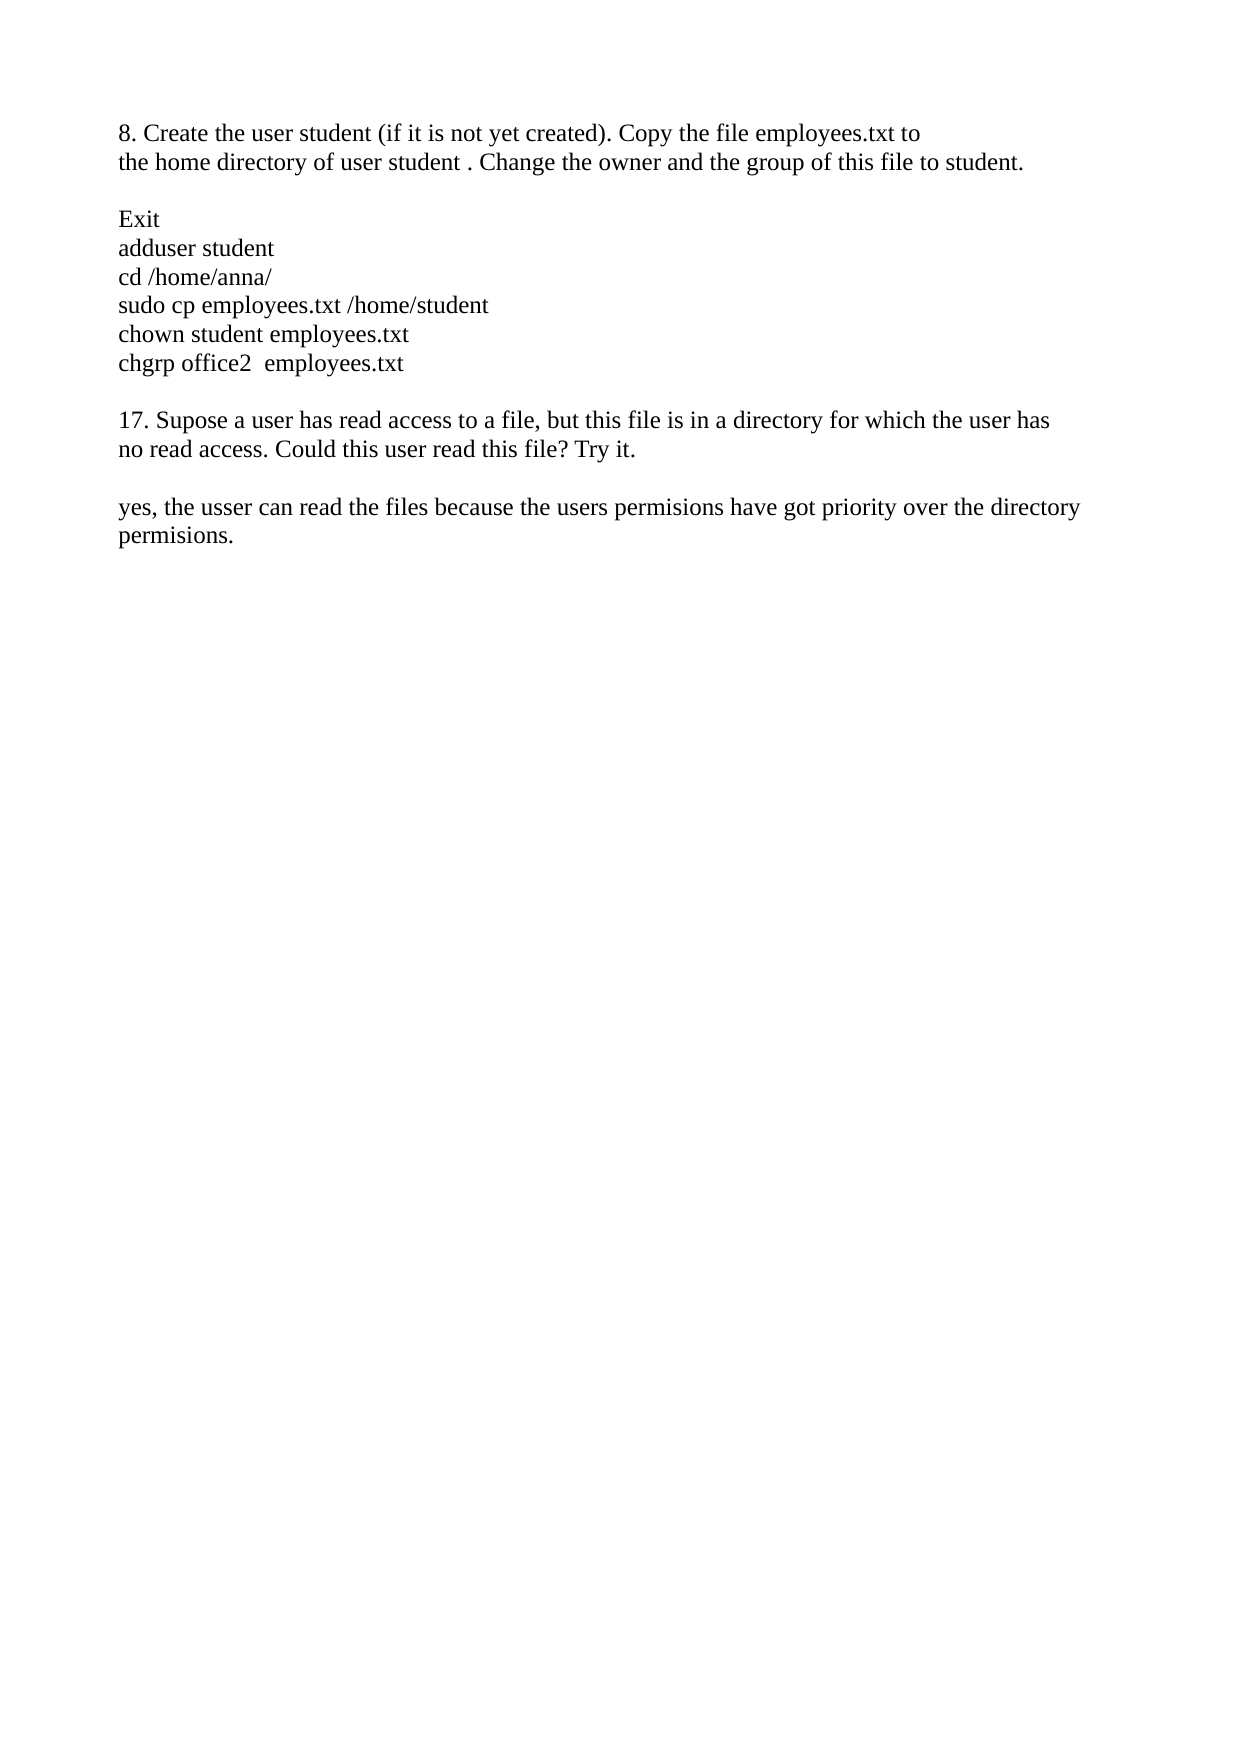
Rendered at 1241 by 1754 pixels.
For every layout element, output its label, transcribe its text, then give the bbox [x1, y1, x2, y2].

text no read access. Could this user read this file? Try it. [118, 434, 1122, 463]
text cd /home/anna/ [118, 262, 1122, 291]
text chgrp office2 employees.txt [118, 348, 1122, 377]
text chown student employees.txt [118, 319, 1122, 348]
text 17. Supose a user has read access to a file, but this file is in a directory for which the user has [118, 406, 1122, 434]
text sudo cp employees.txt /home/student [118, 291, 1122, 319]
text 8. Create the user student (if it is not yet created). Copy the file employees.txt to [118, 118, 1122, 147]
text yes, the usser can read the files because the users permisions have got priority over the directory permisions. [118, 492, 1122, 549]
text the home directory of user student . Change the owner and the group of this file to student. [118, 147, 1122, 176]
text Exit [118, 204, 1122, 233]
text adduser student [118, 233, 1122, 262]
